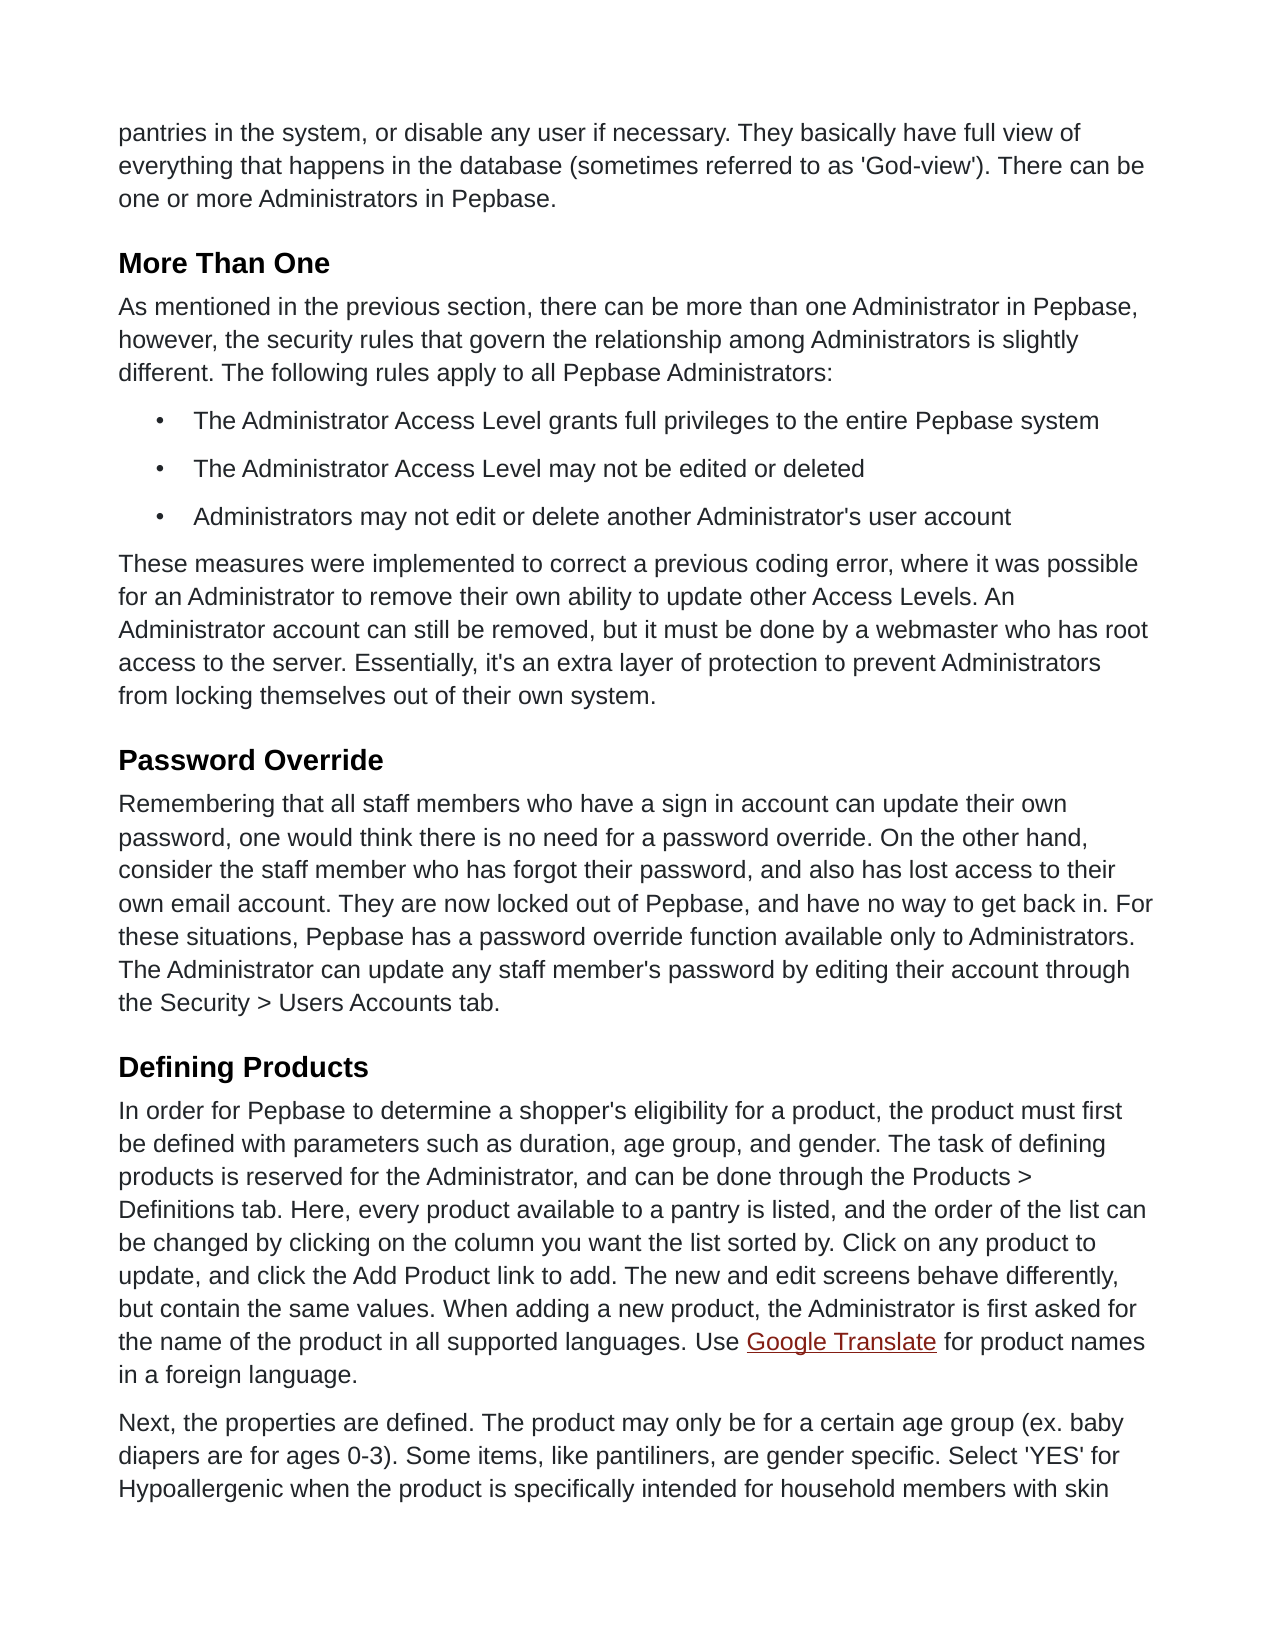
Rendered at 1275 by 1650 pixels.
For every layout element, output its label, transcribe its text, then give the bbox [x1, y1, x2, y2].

subtitle More Than One [118, 246, 1157, 280]
text In order for Pepbase to determine a shopper's eligibility for a product, the product must first be defined with parameters such as duration, age group, and gender. The task of defining products is reserved for the Administrator, and can be done through the Products > Definitions tab. Here, every product available to a pantry is listed, and the order of the list can be changed by clicking on the column you want the list sorted by. Click on any product to update, and click the Add Product link to add. The new and edit screens behave differently, but contain the same values. When adding a new product, the Administrator is first asked for the name of the product in all supported languages. Use Google Translate for product names in a foreign language. [118, 1096, 1157, 1389]
subtitle Defining Products [118, 1050, 1157, 1083]
text Remembering that all staff members who have a sign in account can update their own password, one would think there is no need for a password override. On the other hand, consider the staff member who has forgot their password, and also has lost access to their own email account. They are now locked out of Pepbase, and have no way to get back in. For these situations, Pepbase has a password override function available only to Administrators. The Administrator can update any staff member's password by editing their account through the Security > Users Accounts tab. [118, 789, 1157, 1016]
text As mentioned in the previous section, there can be more than one Administrator in Pepbase, however, the security rules that govern the relationship among Administrators is slightly different. The following rules apply to all Pepbase Administrators: [118, 292, 1157, 387]
list The Administrator Access Level grants full privileges to the entire Pepbase system [156, 406, 1157, 435]
subtitle Password Override [118, 743, 1157, 777]
list The Administrator Access Level may not be edited or deleted [156, 454, 1157, 483]
list Administrators may not edit or delete another Administrator's user account [156, 501, 1157, 530]
text These measures were implemented to correct a previous coding error, where it was possible for an Administrator to remove their own ability to update other Access Levels. An Administrator account can still be removed, but it must be done by a webmaster who has root access to the server. Essentially, it's an extra layer of protection to prevent Administrators from locking themselves out of their own system. [118, 549, 1157, 710]
text pantries in the system, or disable any user if necessary. They basically have full view of everything that happens in the database (sometimes referred to as 'God-view'). There can be one or more Administrators in Pepbase. [118, 118, 1157, 213]
text Next, the properties are defined. The product may only be for a certain age group (ex. baby diapers are for ages 0-3). Some items, like pantiliners, are gender specific. Select 'YES' for Hypoallergenic when the product is specifically intended for household members with skin [118, 1408, 1157, 1502]
